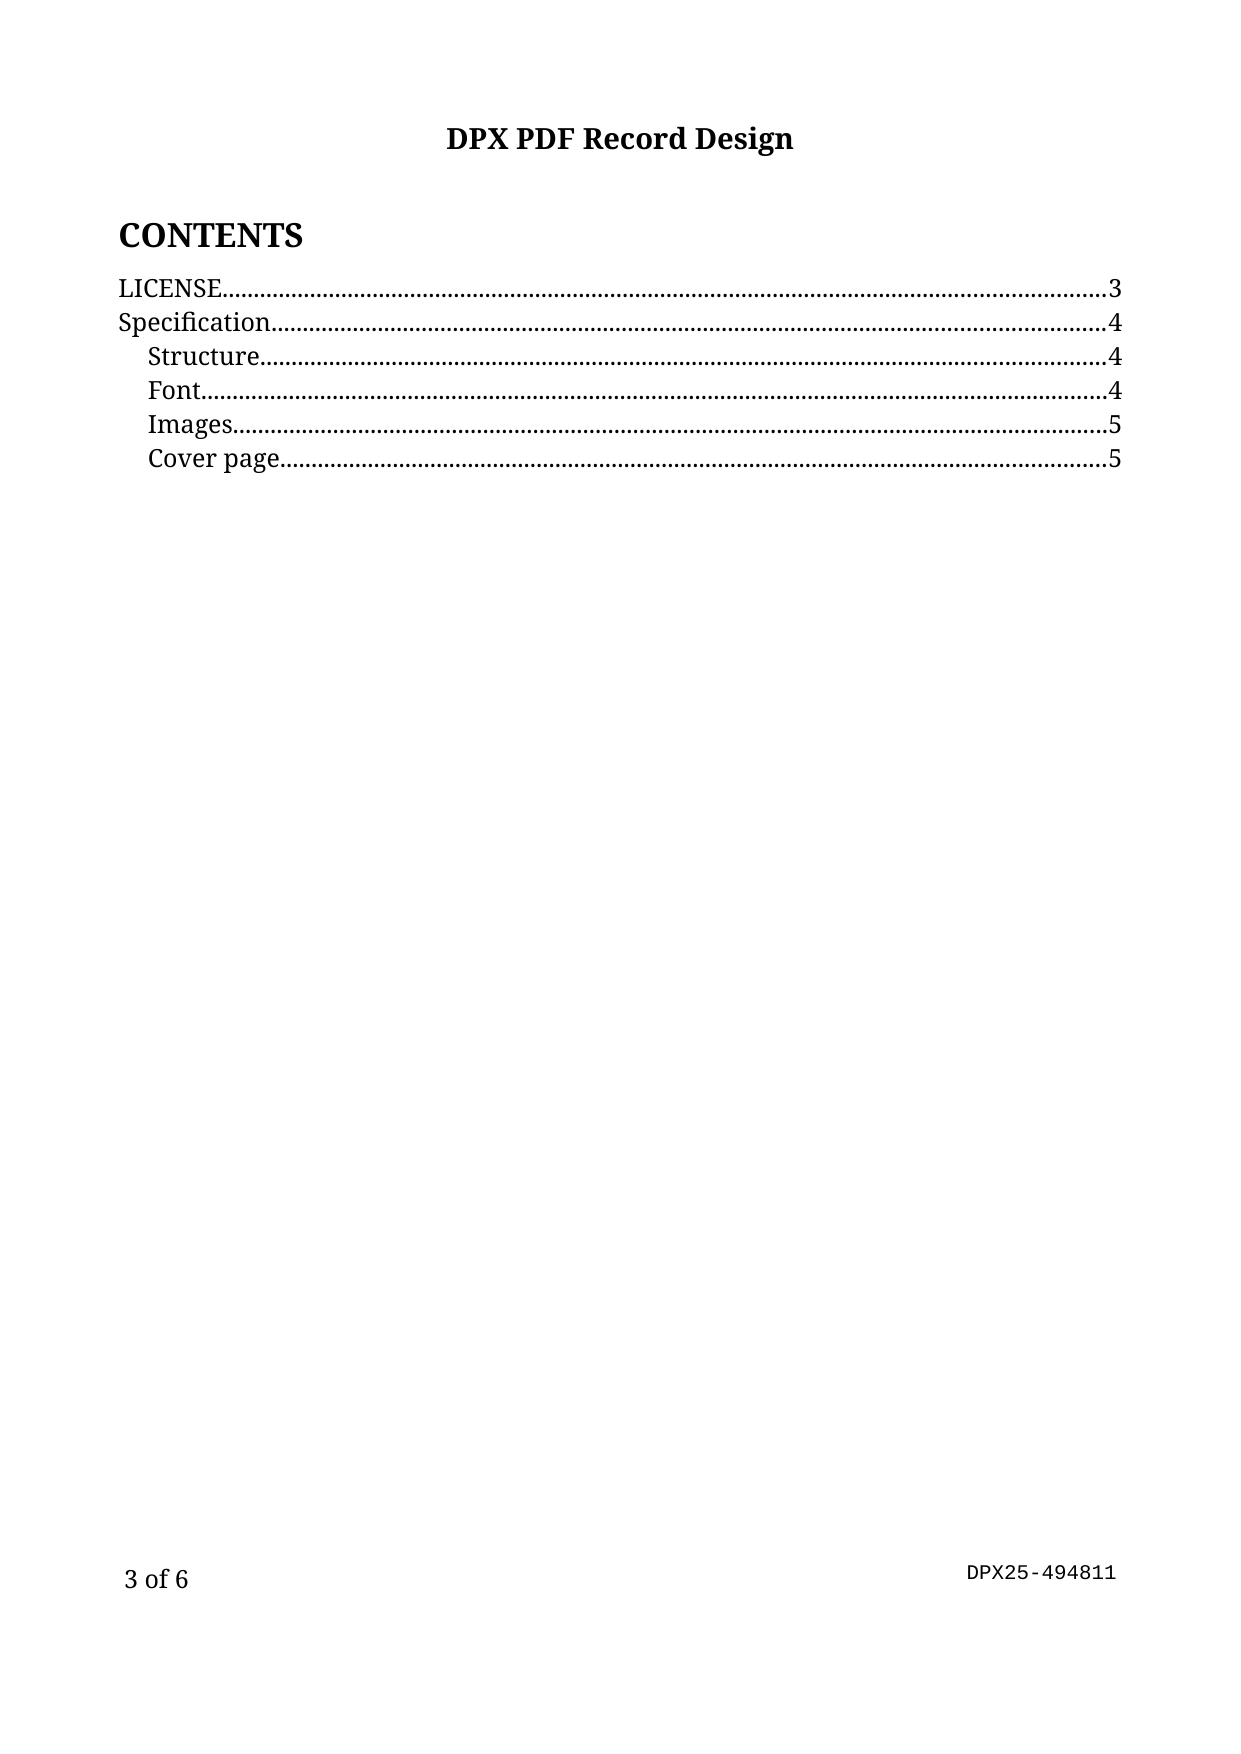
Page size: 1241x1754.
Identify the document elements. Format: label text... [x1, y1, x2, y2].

text Cover page 5 [148, 441, 1122, 474]
text Images 5 [148, 406, 1122, 441]
text Structure 4 [148, 338, 1122, 372]
text LICENSE 3 [118, 270, 1122, 304]
text Font 4 [148, 372, 1122, 406]
text Specification 4 [118, 304, 1122, 338]
subtitle CONTENTS [118, 212, 1122, 258]
